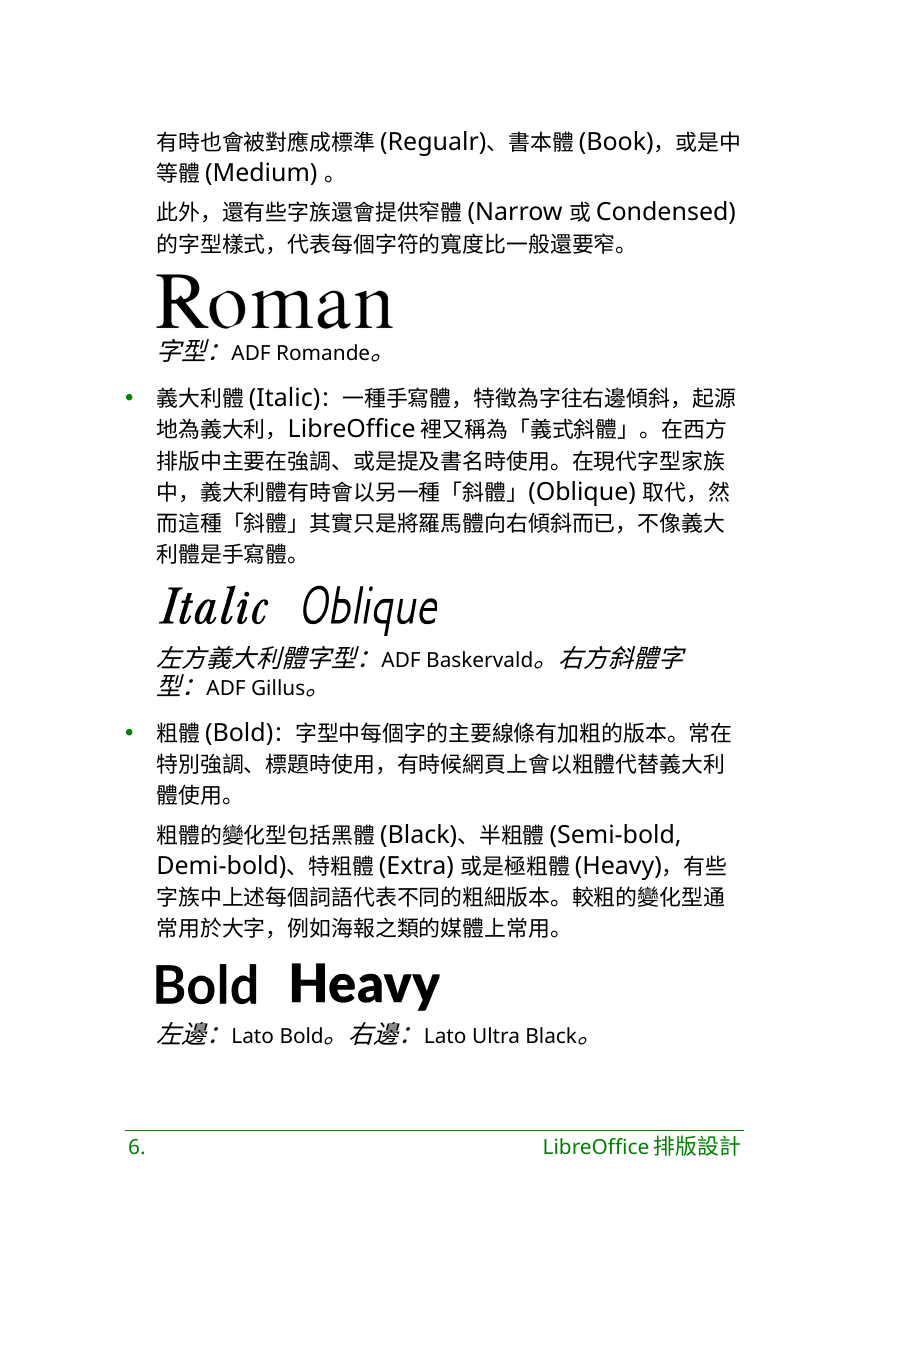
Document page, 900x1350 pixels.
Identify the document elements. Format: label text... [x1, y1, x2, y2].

text 此外，還有些字族還會提供窄體 (Narrow 或 Condensed) 的字型樣式，代表每個字符的寬度比一般還要窄。 [156, 196, 744, 258]
table_cell 左邊：Lato Bold。右邊：Lato Ultra Black。 [156, 1014, 712, 1049]
list 義大利體 (Italic)：一種手寫體，特徵為字往右邊傾斜，起源地為義大利，LibreOffice裡又稱為「義式斜體」。在西方排版中主要在強調、或是提及書名時使用。在現代字型家族中，義大利體有時會以另一種「斜體」(Oblique) 取代，然而這種「斜體」其實只是將羅馬體向右傾斜而已，不像義大利體是手寫體。 [125, 382, 744, 569]
picture [156, 584, 438, 637]
list 有時也會被對應成標準 (Regualr)、書本體 (Book)，或是中等體 (Medium) 。 [125, 125, 744, 187]
text 粗體的變化型包括黑體 (Black)、半粗體 (Semi-bold, Demi-bold)、特粗體 (Extra) 或是極粗體 (Heavy)，有些字族中上述每個詞語代表不同的粗細版本。較粗的變化型通常用於大字，例如海報之類的媒體上常用。 [156, 818, 744, 943]
table_header [156, 585, 712, 638]
table_header [156, 959, 712, 1014]
picture [156, 273, 393, 329]
table_header [156, 274, 712, 331]
list 粗體 (Bold)：字型中每個字的主要線條有加粗的版本。常在特別強調、標題時使用，有時候網頁上會以粗體代替義大利體使用。 [125, 716, 744, 810]
table_cell 左方義大利體字型：ADF Baskervald。右方斜體字型：ADF Gillus。 [156, 638, 712, 700]
table_cell 字型：ADF Romande。 [156, 331, 712, 366]
picture [156, 958, 440, 1013]
